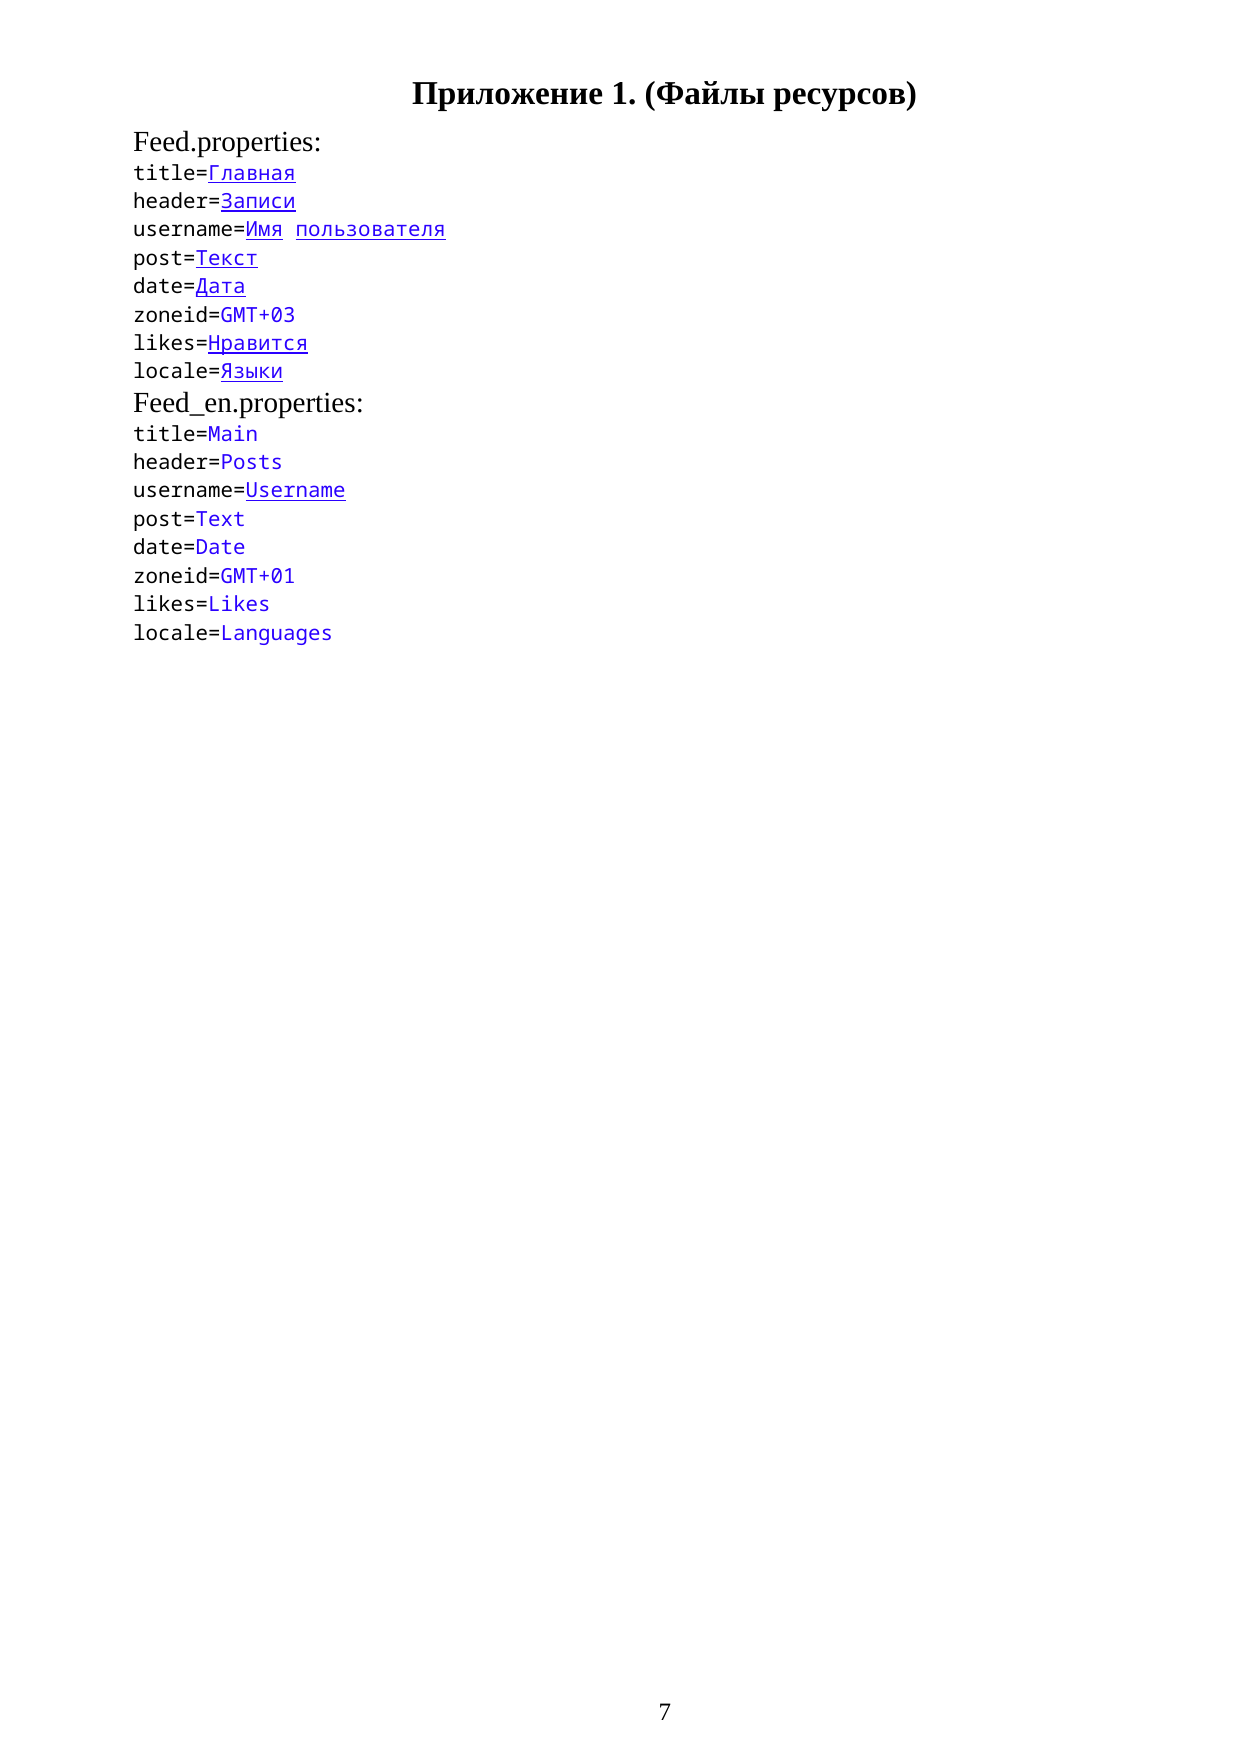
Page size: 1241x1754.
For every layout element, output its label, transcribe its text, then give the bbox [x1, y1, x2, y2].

text title=Главная [133, 158, 1196, 186]
text Feed_en.properties: [133, 385, 1196, 419]
text header=Записи [133, 186, 1196, 214]
text date=Date [133, 532, 1196, 561]
text username=Имя пользователя [133, 214, 1196, 243]
text username=Username [133, 476, 1196, 504]
text post=Text [133, 504, 1196, 532]
text post=Текст [133, 243, 1196, 271]
text Feed.properties: [133, 124, 1196, 158]
text locale=Languages [133, 618, 1196, 646]
text likes=Likes [133, 589, 1196, 618]
text title=Main [133, 419, 1196, 447]
text header=Posts [133, 447, 1196, 476]
text likes=Нравится [133, 328, 1196, 357]
text date=Дата [133, 271, 1196, 300]
subtitle Приложение 1. (Файлы ресурсов) [133, 73, 1196, 112]
text zoneid=GMT+03 [133, 300, 1196, 328]
text locale=Языки [133, 357, 1196, 385]
text zoneid=GMT+01 [133, 561, 1196, 589]
